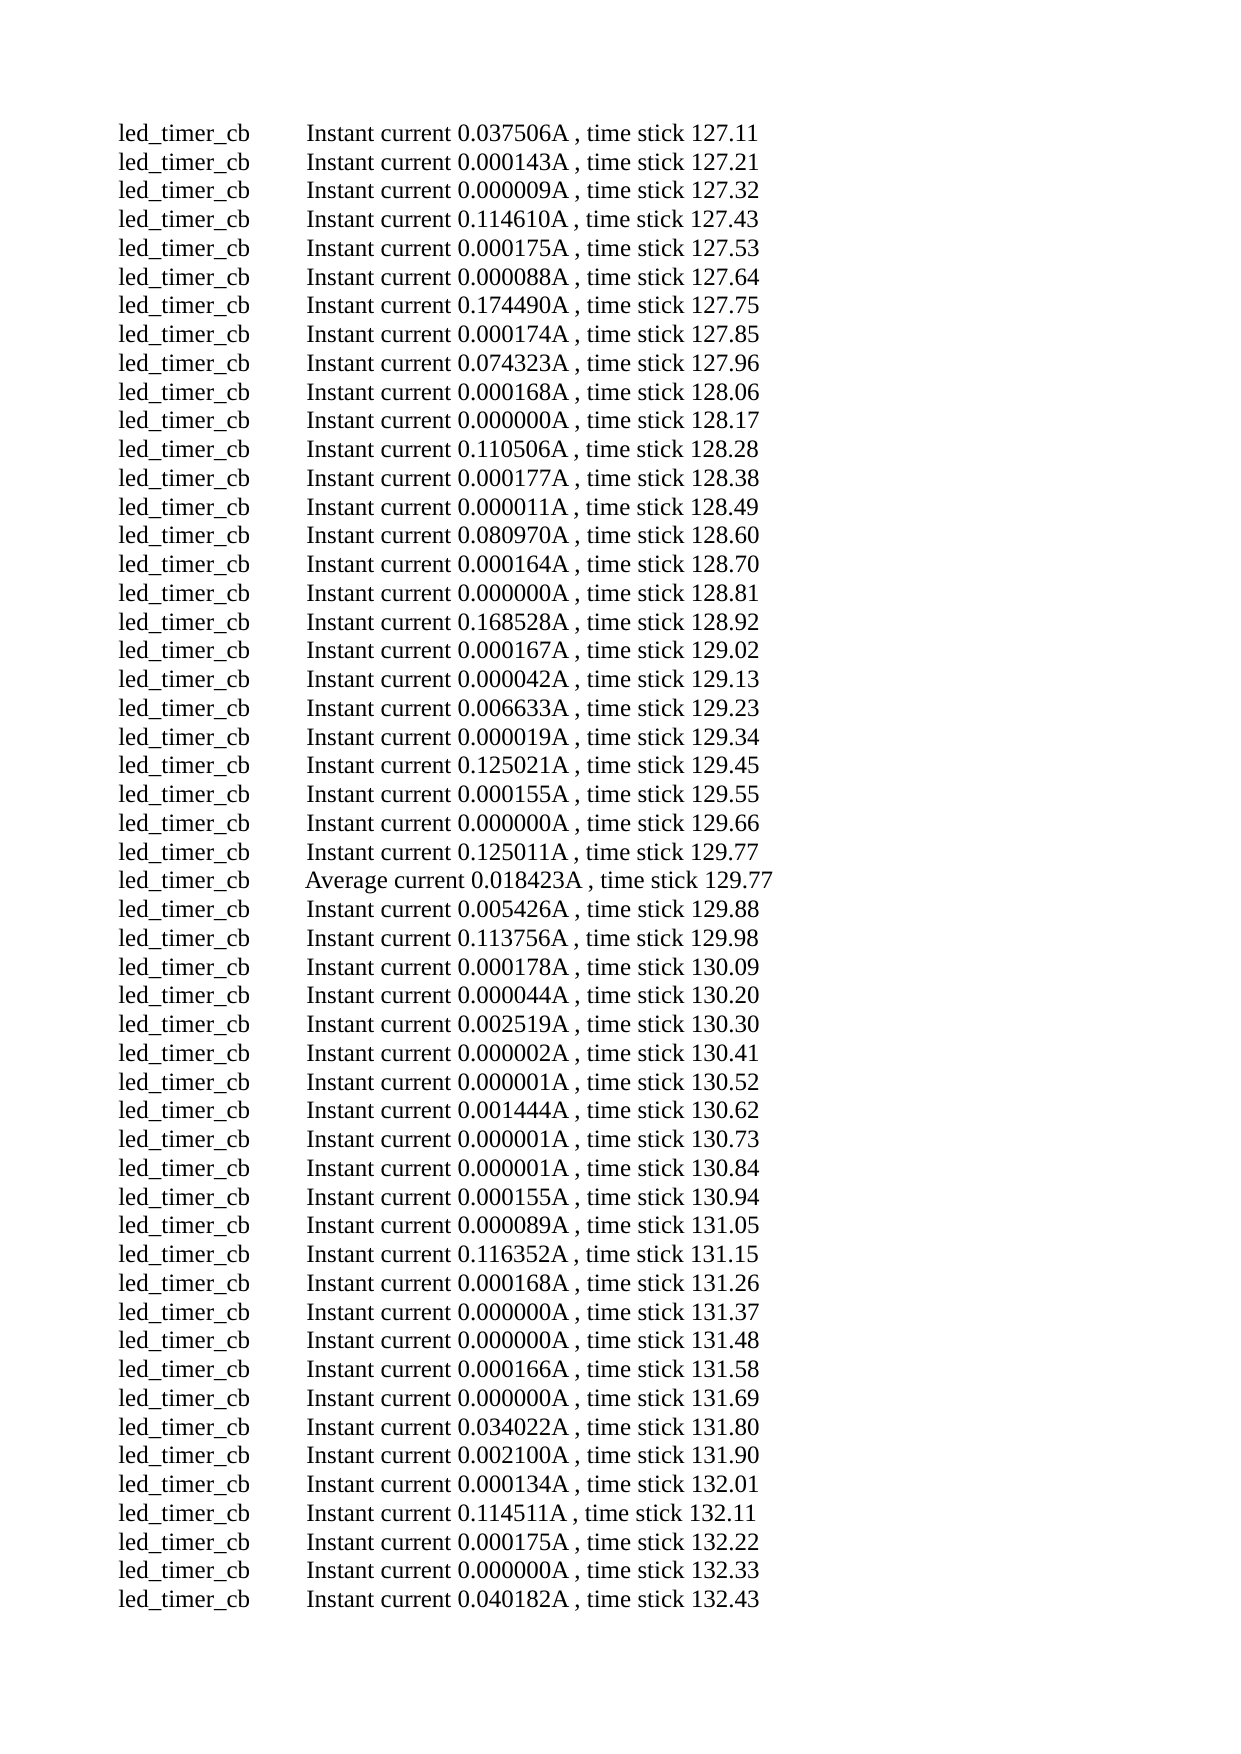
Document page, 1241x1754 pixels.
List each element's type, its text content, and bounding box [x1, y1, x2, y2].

text led_timer_cb Instant current 0.002100A , time stick 131.90 [118, 1441, 1122, 1469]
text led_timer_cb Instant current 0.000000A , time stick 131.48 [118, 1326, 1122, 1354]
text led_timer_cb Instant current 0.000143A , time stick 127.21 [118, 147, 1122, 176]
text led_timer_cb Instant current 0.000178A , time stick 130.09 [118, 952, 1122, 981]
text led_timer_cb Instant current 0.040182A , time stick 132.43 [118, 1584, 1122, 1613]
text led_timer_cb Instant current 0.000168A , time stick 128.06 [118, 377, 1122, 406]
text led_timer_cb Instant current 0.001444A , time stick 130.62 [118, 1096, 1122, 1124]
text led_timer_cb Instant current 0.000164A , time stick 128.70 [118, 549, 1122, 578]
text led_timer_cb Instant current 0.000000A , time stick 128.17 [118, 406, 1122, 434]
text led_timer_cb Instant current 0.000174A , time stick 127.85 [118, 319, 1122, 348]
text led_timer_cb Instant current 0.000009A , time stick 127.32 [118, 176, 1122, 204]
text led_timer_cb Instant current 0.000044A , time stick 130.20 [118, 981, 1122, 1009]
text led_timer_cb Instant current 0.168528A , time stick 128.92 [118, 607, 1122, 636]
text led_timer_cb Instant current 0.000177A , time stick 128.38 [118, 463, 1122, 492]
text led_timer_cb Instant current 0.006633A , time stick 129.23 [118, 693, 1122, 722]
text led_timer_cb Instant current 0.000000A , time stick 131.69 [118, 1383, 1122, 1412]
text led_timer_cb Instant current 0.113756A , time stick 129.98 [118, 923, 1122, 952]
text led_timer_cb Instant current 0.000001A , time stick 130.52 [118, 1067, 1122, 1096]
text led_timer_cb Instant current 0.114610A , time stick 127.43 [118, 204, 1122, 233]
text led_timer_cb Instant current 0.034022A , time stick 131.80 [118, 1412, 1122, 1441]
text led_timer_cb Instant current 0.000001A , time stick 130.84 [118, 1153, 1122, 1182]
text led_timer_cb Instant current 0.114511A , time stick 132.11 [118, 1498, 1122, 1527]
text led_timer_cb Instant current 0.000175A , time stick 132.22 [118, 1527, 1122, 1556]
text led_timer_cb Instant current 0.000168A , time stick 131.26 [118, 1268, 1122, 1297]
text led_timer_cb Instant current 0.116352A , time stick 131.15 [118, 1239, 1122, 1268]
text led_timer_cb Instant current 0.000000A , time stick 132.33 [118, 1556, 1122, 1584]
text led_timer_cb Instant current 0.000042A , time stick 129.13 [118, 664, 1122, 693]
text led_timer_cb Instant current 0.125021A , time stick 129.45 [118, 751, 1122, 779]
text led_timer_cb Instant current 0.000019A , time stick 129.34 [118, 722, 1122, 751]
text led_timer_cb Instant current 0.000155A , time stick 130.94 [118, 1182, 1122, 1211]
text led_timer_cb Instant current 0.005426A , time stick 129.88 [118, 894, 1122, 923]
text led_timer_cb Instant current 0.000155A , time stick 129.55 [118, 779, 1122, 808]
text led_timer_cb Instant current 0.174490A , time stick 127.75 [118, 291, 1122, 319]
text led_timer_cb Instant current 0.000175A , time stick 127.53 [118, 233, 1122, 262]
text led_timer_cb Average current 0.018423A , time stick 129.77 [118, 866, 1122, 894]
text led_timer_cb Instant current 0.125011A , time stick 129.77 [118, 837, 1122, 866]
text led_timer_cb Instant current 0.000001A , time stick 130.73 [118, 1124, 1122, 1153]
text led_timer_cb Instant current 0.000166A , time stick 131.58 [118, 1354, 1122, 1383]
text led_timer_cb Instant current 0.000000A , time stick 128.81 [118, 578, 1122, 607]
text led_timer_cb Instant current 0.002519A , time stick 130.30 [118, 1009, 1122, 1038]
text led_timer_cb Instant current 0.000089A , time stick 131.05 [118, 1211, 1122, 1239]
text led_timer_cb Instant current 0.000000A , time stick 131.37 [118, 1297, 1122, 1326]
text led_timer_cb Instant current 0.080970A , time stick 128.60 [118, 521, 1122, 549]
text led_timer_cb Instant current 0.000011A , time stick 128.49 [118, 492, 1122, 521]
text led_timer_cb Instant current 0.074323A , time stick 127.96 [118, 348, 1122, 377]
text led_timer_cb Instant current 0.000134A , time stick 132.01 [118, 1469, 1122, 1498]
text led_timer_cb Instant current 0.000088A , time stick 127.64 [118, 262, 1122, 291]
text led_timer_cb Instant current 0.000167A , time stick 129.02 [118, 636, 1122, 664]
text led_timer_cb Instant current 0.110506A , time stick 128.28 [118, 434, 1122, 463]
text led_timer_cb Instant current 0.000002A , time stick 130.41 [118, 1038, 1122, 1067]
text led_timer_cb Instant current 0.037506A , time stick 127.11 [118, 118, 1122, 147]
text led_timer_cb Instant current 0.000000A , time stick 129.66 [118, 808, 1122, 837]
